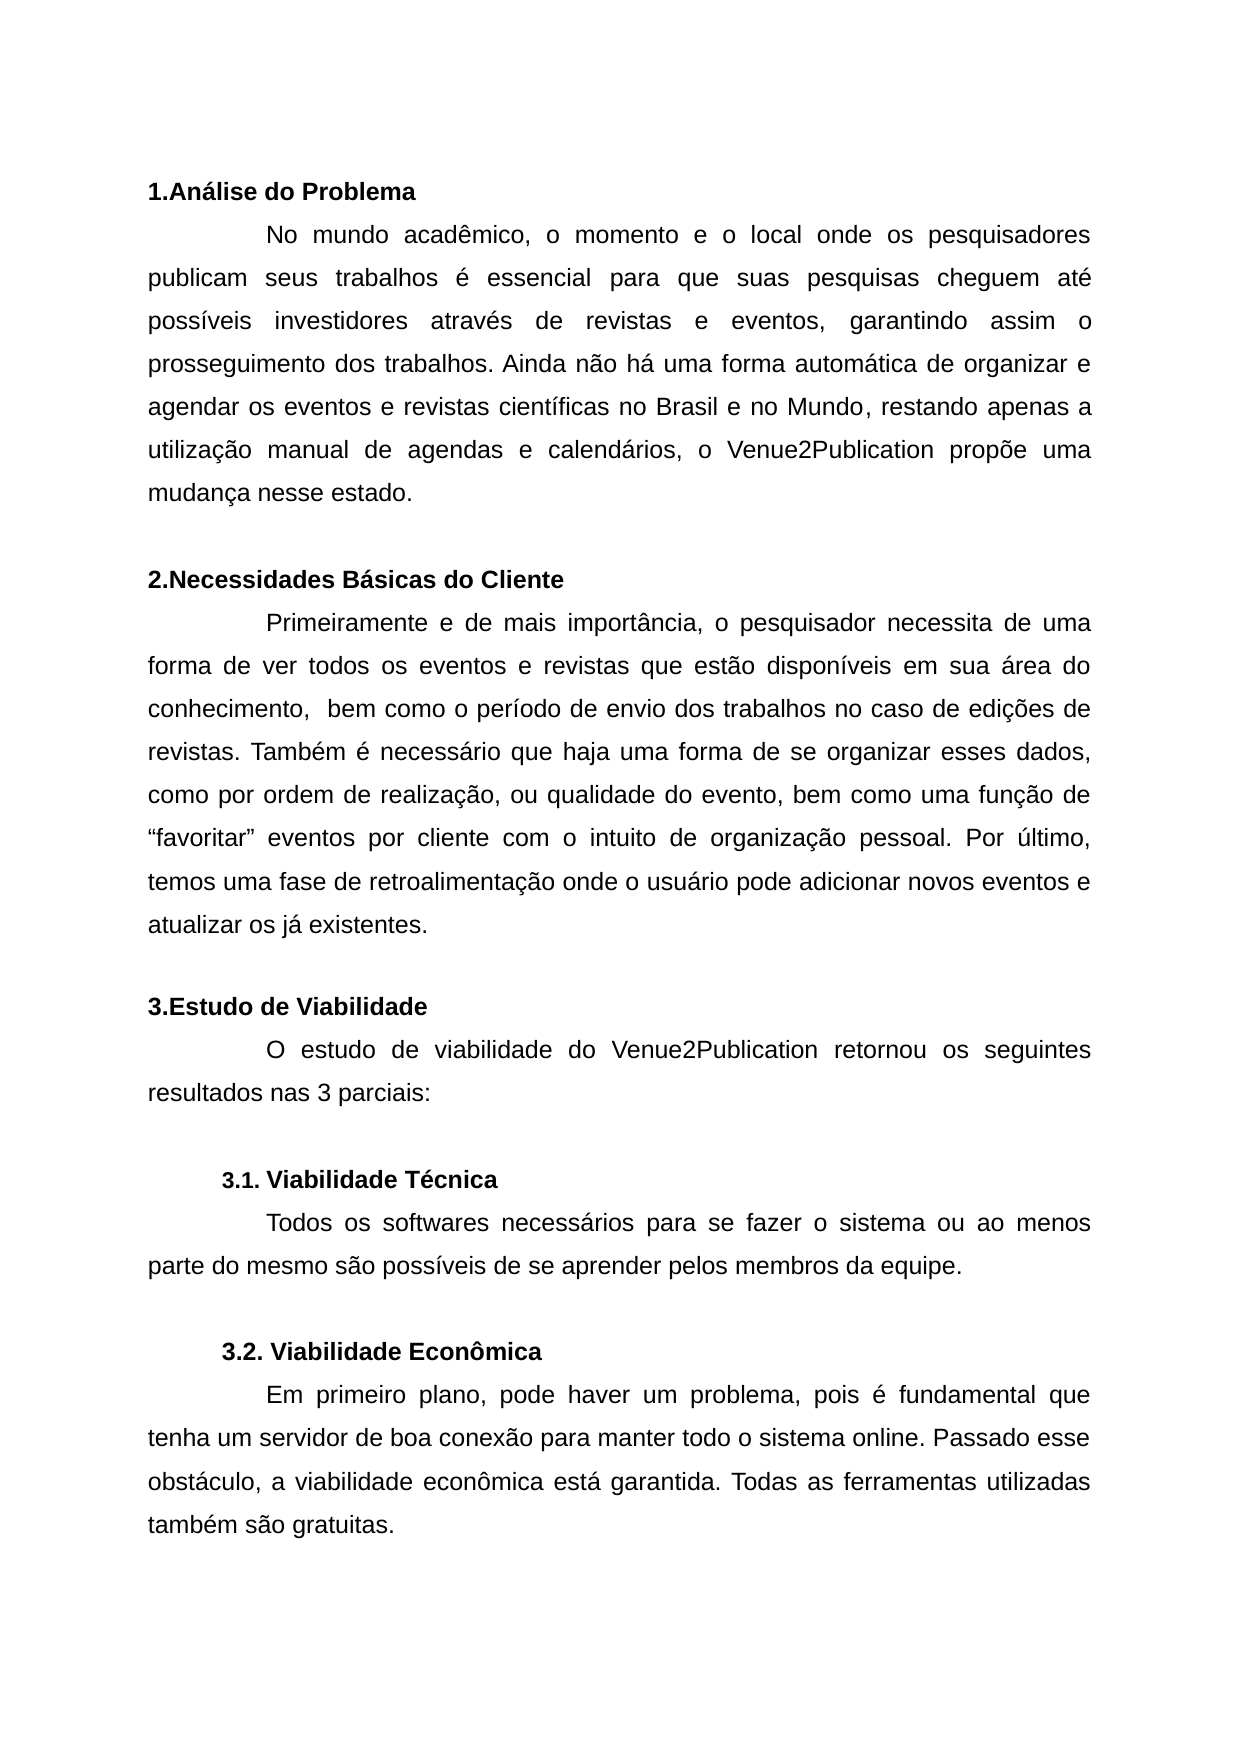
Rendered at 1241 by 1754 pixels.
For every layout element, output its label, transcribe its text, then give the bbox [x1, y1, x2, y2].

text Todos os softwares necessários para se fazer o sistema ou ao menos parte do mesmo são possíveis de se aprender pelos membros da equipe. [148, 1208, 1092, 1280]
text 3.1. Viabilidade Técnica [222, 1165, 1092, 1193]
text Primeiramente e de mais importância, o pesquisador necessita de uma forma de ver todos os eventos e revistas que estão disponíveis em sua área do conhecimento, bem como o período de envio dos trabalhos no caso de edições de revistas. Também é necessário que haja uma forma de se organizar esses dados, como por ordem de realização, ou qualidade do evento, bem como uma função de “favoritar” eventos por cliente com o intuito de organização pessoal. Por último, temos uma fase de retroalimentação onde o usuário pode adicionar novos eventos e atualizar os já existentes. [148, 608, 1092, 938]
text 3.2. Viabilidade Econômica [222, 1337, 1092, 1366]
list Estudo de Viabilidade [148, 992, 1092, 1021]
text O estudo de viabilidade do Venue2Publication retornou os seguintes resultados nas 3 parciais: [148, 1035, 1092, 1107]
text Em primeiro plano, pode haver um problema, pois é fundamental que tenha um servidor de boa conexão para manter todo o sistema online. Passado esse obstáculo, a viabilidade econômica está garantida. Todas as ferramentas utilizadas também são gratuitas. [148, 1380, 1092, 1538]
list Análise do Problema [148, 176, 1092, 205]
list Necessidades Básicas do Cliente [148, 564, 1092, 593]
text No mundo acadêmico, o momento e o local onde os pesquisadores publicam seus trabalhos é essencial para que suas pesquisas cheguem até possíveis investidores através de revistas e eventos, garantindo assim o prosseguimento dos trabalhos. Ainda não há uma forma automática de organizar e agendar os eventos e revistas científicas no Brasil e no Mundo, restando apenas a utilização manual de agendas e calendários, o Venue2Publication propõe uma mudança nesse estado. [148, 219, 1092, 507]
